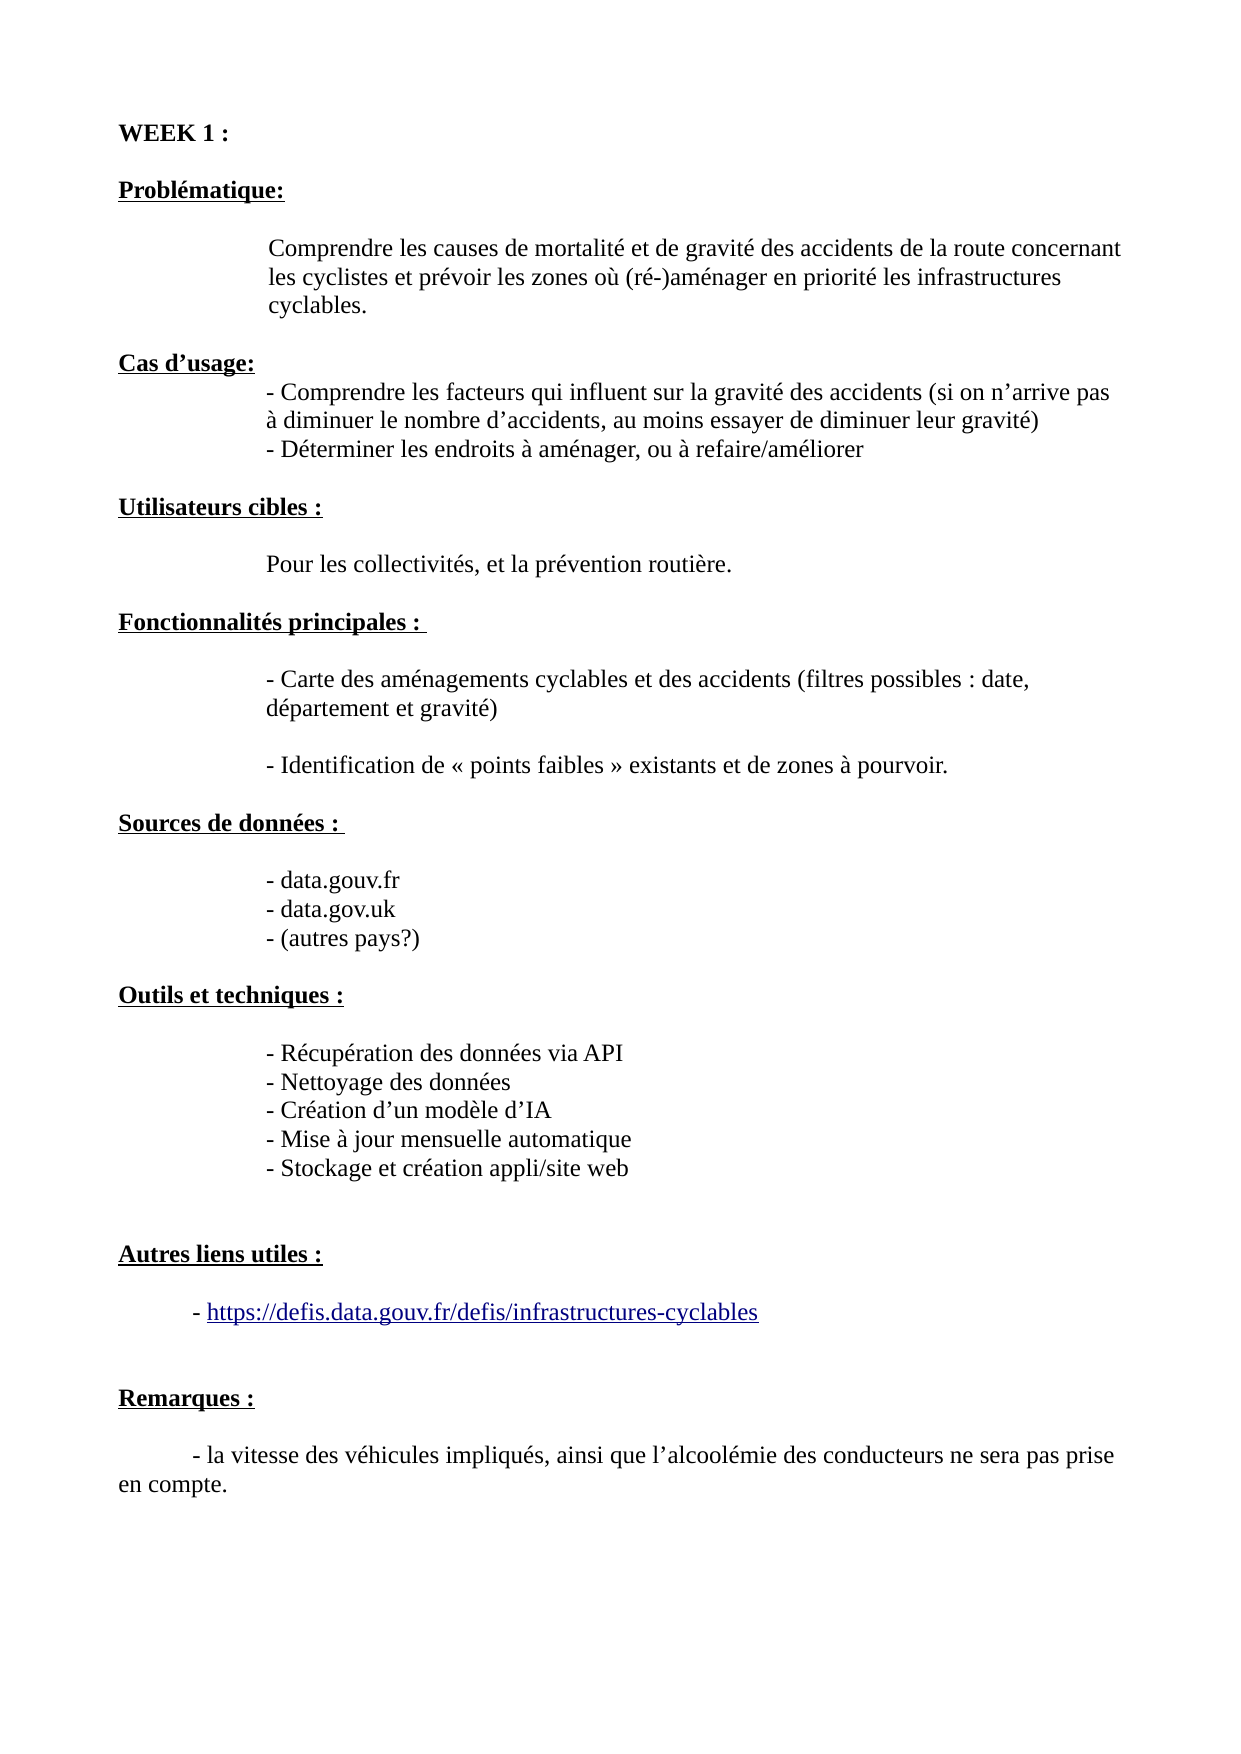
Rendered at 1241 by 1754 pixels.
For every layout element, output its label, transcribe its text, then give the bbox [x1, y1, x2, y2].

text - Création d’un modèle d’IA [118, 1096, 1122, 1124]
text WEEK 1 : [118, 118, 1122, 147]
text - la vitesse des véhicules impliqués, ainsi que l’alcoolémie des conducteurs ne sera pas prise en compte. [118, 1441, 1122, 1498]
text - Mise à jour mensuelle automatique [118, 1124, 1122, 1153]
text Comprendre les causes de mortalité et de gravité des accidents de la route concernant les cyclistes et prévoir les zones où (ré-)aménager en priorité les infrastructures cyclables. [268, 233, 1122, 319]
text Pour les collectivités, et la prévention routière. [118, 549, 1122, 578]
text - Récupération des données via API [118, 1038, 1122, 1067]
text Autres liens utiles : [118, 1239, 1122, 1268]
text - Comprendre les facteurs qui influent sur la gravité des accidents (si on n’arrive pas [118, 377, 1122, 406]
text - Nettoyage des données [118, 1067, 1122, 1096]
text Outils et techniques : [118, 981, 1122, 1009]
text - Stockage et création appli/site web [118, 1153, 1122, 1182]
text Fonctionnalités principales : [118, 607, 1122, 636]
text - Identification de « points faibles » existants et de zones à pourvoir. [118, 751, 1122, 779]
text Problématique: [118, 176, 1122, 204]
text Utilisateurs cibles : [118, 492, 1122, 521]
text - https://defis.data.gouv.fr/defis/infrastructures-cyclables [118, 1297, 1122, 1326]
text département et gravité) [118, 693, 1122, 722]
text à diminuer le nombre d’accidents, au moins essayer de diminuer leur gravité) - Déterminer les endroits à aménager, ou à refaire/améliorer [118, 406, 1122, 463]
text - data.gov.uk [118, 894, 1122, 923]
text - Carte des aménagements cyclables et des accidents (filtres possibles : date, [118, 664, 1122, 693]
text Remarques : [118, 1383, 1122, 1412]
text Cas d’usage: [118, 348, 1122, 377]
text Sources de données : [118, 808, 1122, 837]
text - (autres pays?) [118, 923, 1122, 952]
text - data.gouv.fr [118, 866, 1122, 894]
